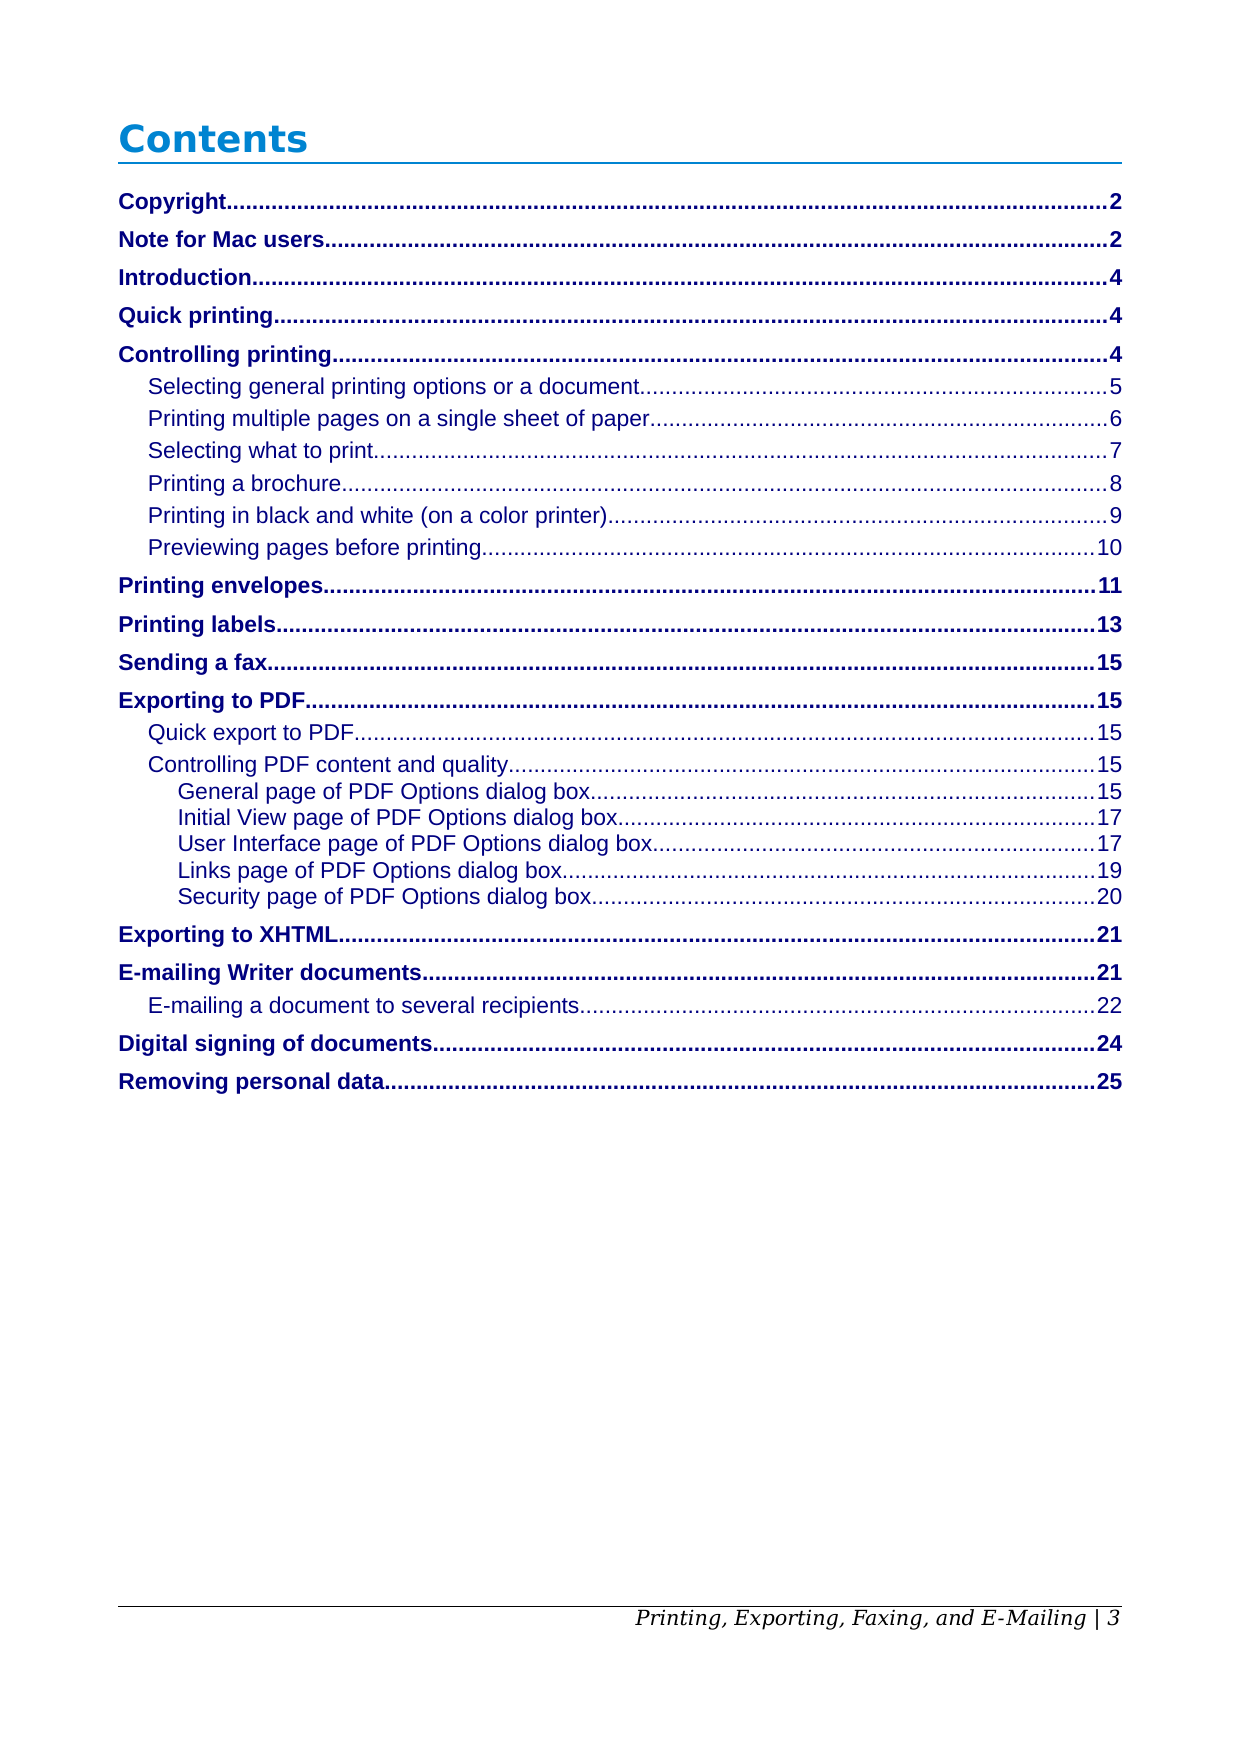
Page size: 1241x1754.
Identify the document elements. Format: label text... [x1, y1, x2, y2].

text User Interface page of PDF Options dialog box 17 [177, 830, 1122, 857]
text Introduction 4 [118, 264, 1122, 291]
text Exporting to PDF 15 [118, 687, 1122, 713]
text Printing envelopes 11 [118, 572, 1122, 599]
text General page of PDF Options dialog box 15 [177, 778, 1122, 804]
text Quick printing 4 [118, 302, 1122, 329]
text Controlling printing 4 [118, 341, 1122, 367]
text Exporting to XHTML 21 [118, 921, 1122, 948]
text E-mailing a document to several recipients 22 [148, 992, 1122, 1018]
text Copyright 2 [118, 188, 1122, 214]
text Printing in black and white (on a color printer) 9 [148, 502, 1122, 528]
text Printing labels 13 [118, 611, 1122, 637]
text Initial View page of PDF Options dialog box 17 [177, 804, 1122, 830]
text Note for Mac users 2 [118, 226, 1122, 252]
text Controlling PDF content and quality 15 [148, 751, 1122, 778]
text Selecting what to print 7 [148, 437, 1122, 464]
text Removing personal data 25 [118, 1068, 1122, 1094]
text Contents [118, 118, 1122, 162]
text Previewing pages before printing 10 [148, 534, 1122, 561]
text Links page of PDF Options dialog box 19 [177, 857, 1122, 883]
text Security page of PDF Options dialog box 20 [177, 883, 1122, 909]
text Digital signing of documents 24 [118, 1030, 1122, 1056]
text E-mailing Writer documents 21 [118, 959, 1122, 986]
text Printing a brochure 8 [148, 470, 1122, 496]
text Selecting general printing options or a document 5 [148, 373, 1122, 399]
text Printing multiple pages on a single sheet of paper 6 [148, 405, 1122, 431]
text Sending a fax 15 [118, 649, 1122, 675]
text Quick export to PDF 15 [148, 719, 1122, 745]
